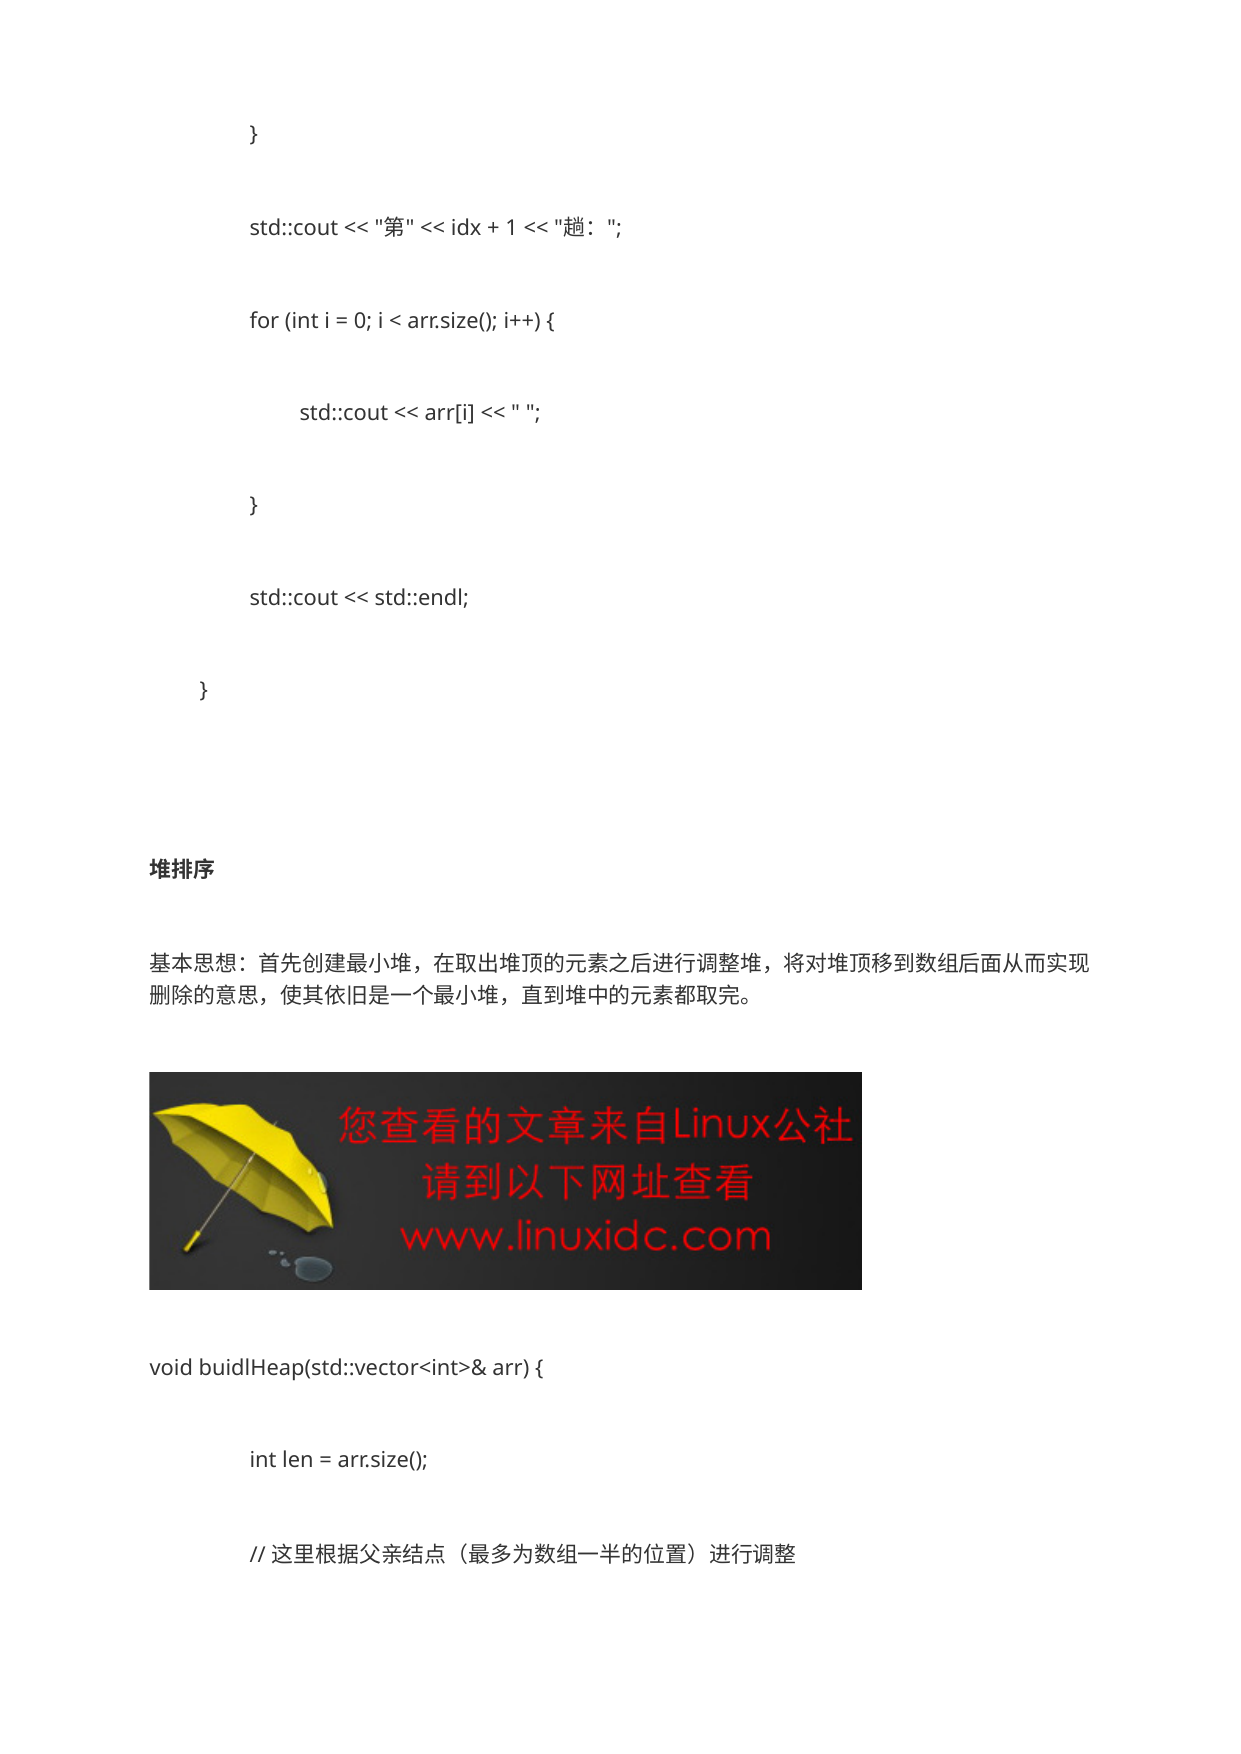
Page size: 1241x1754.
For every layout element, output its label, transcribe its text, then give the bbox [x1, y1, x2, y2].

text } [149, 674, 1091, 704]
text 基本思想：首先创建最小堆，在取出堆顶的元素之后进行调整堆，将对堆顶移到数组后面从而实现删除的意思，使其依旧是一个最小堆，直到堆中的元素都取完。 [149, 946, 1091, 1010]
text std::cout << arr[i] << " "; [149, 397, 1091, 427]
text } [149, 118, 1091, 148]
text std::cout << std::endl; [149, 582, 1091, 611]
text int len = arr.size(); [149, 1444, 1091, 1474]
text } [149, 489, 1091, 519]
text void buidlHeap(std::vector<int>& arr) { [149, 1352, 1091, 1382]
text // 这里根据父亲结点（最多为数组一半的位置）进行调整 [149, 1537, 1091, 1568]
subtitle 堆排序 [149, 852, 1091, 884]
text std::cout << "第" << idx + 1 << "趟："; [149, 210, 1091, 242]
picture [149, 1072, 862, 1290]
text for (int i = 0; i < arr.size(); i++) { [149, 305, 1091, 334]
